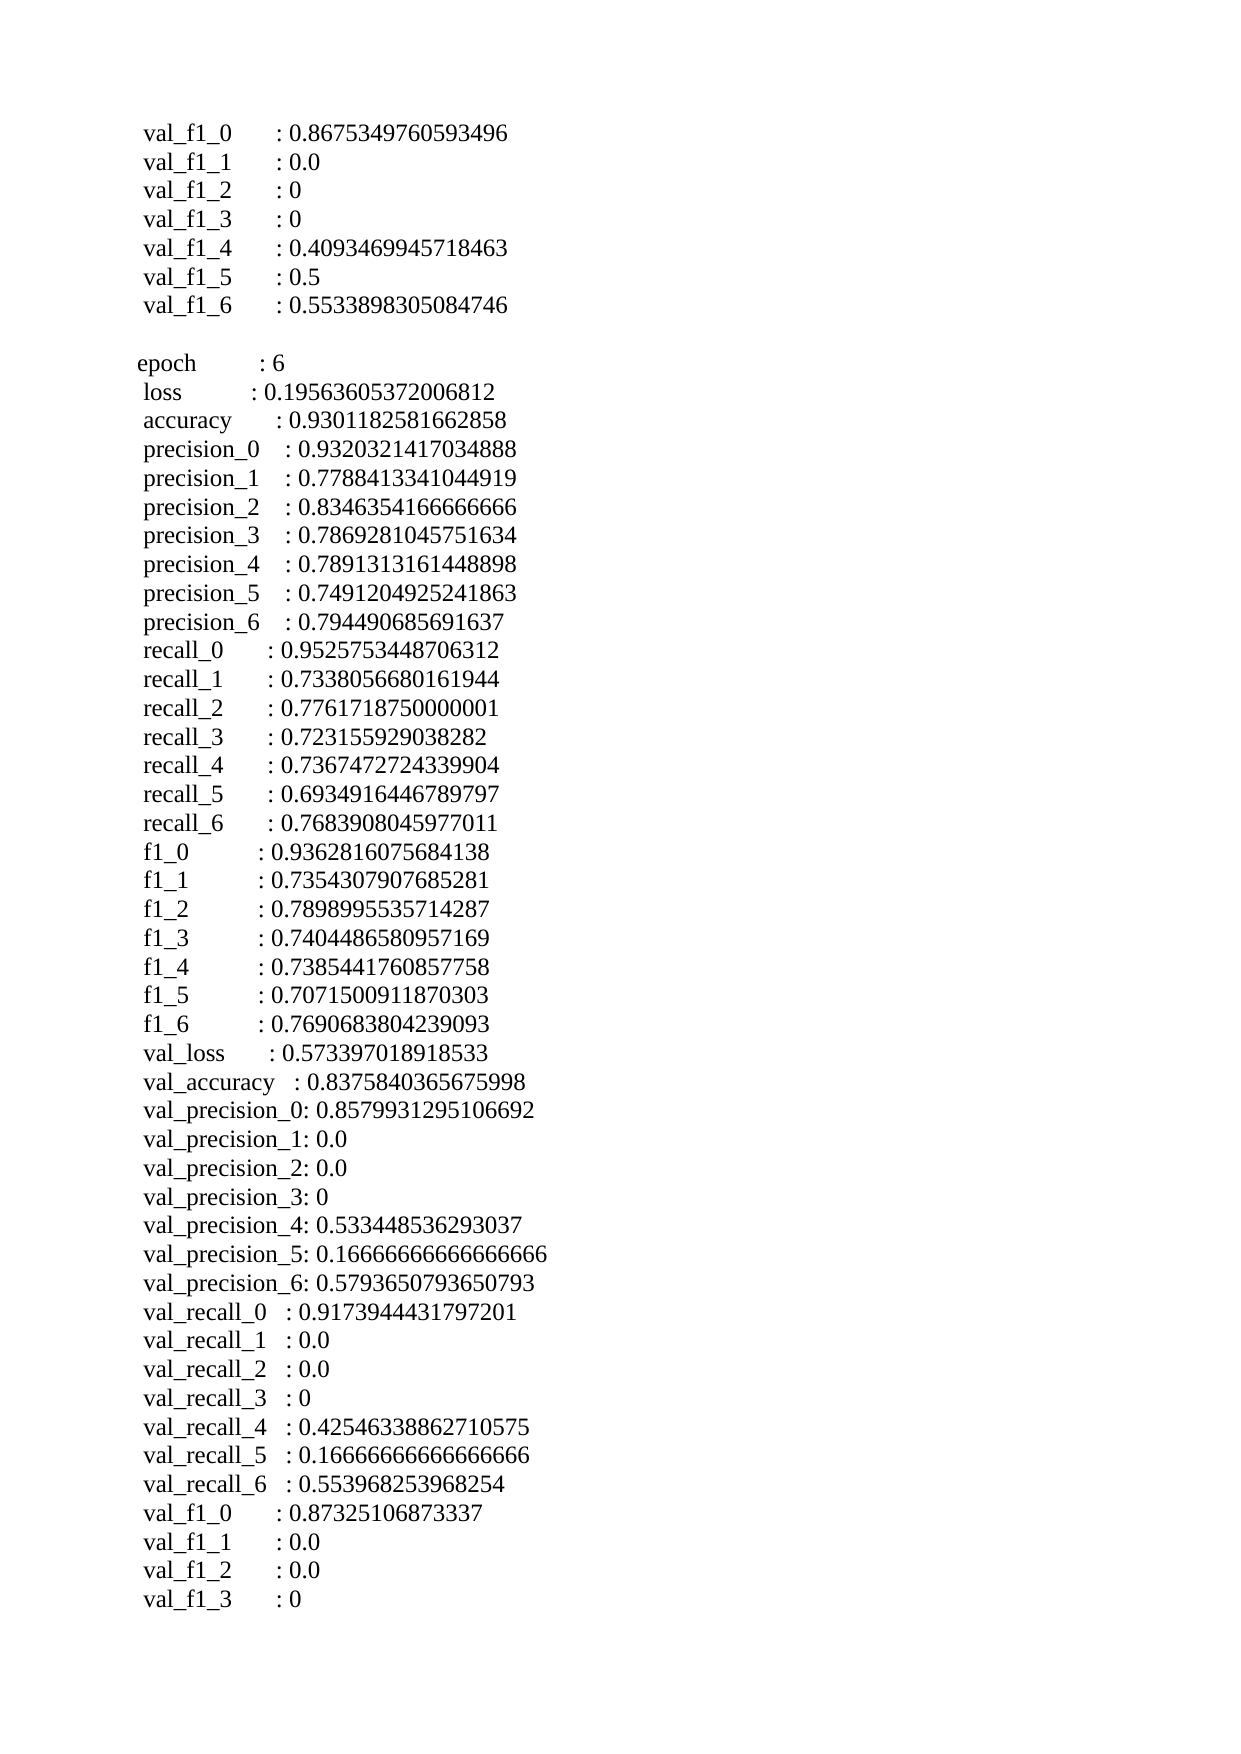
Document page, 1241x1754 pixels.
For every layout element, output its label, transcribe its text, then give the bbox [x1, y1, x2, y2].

text f1_0 : 0.9362816075684138 [118, 837, 1122, 866]
text precision_0 : 0.9320321417034888 [118, 434, 1122, 463]
text val_recall_5 : 0.16666666666666666 [118, 1441, 1122, 1469]
text precision_3 : 0.7869281045751634 [118, 521, 1122, 549]
text val_f1_3 : 0 [118, 1584, 1122, 1613]
text val_accuracy : 0.8375840365675998 [118, 1067, 1122, 1096]
text val_f1_0 : 0.8675349760593496 [118, 118, 1122, 147]
text val_f1_2 : 0 [118, 176, 1122, 204]
text val_recall_0 : 0.9173944431797201 [118, 1297, 1122, 1326]
text val_precision_3: 0 [118, 1182, 1122, 1211]
text val_recall_6 : 0.553968253968254 [118, 1469, 1122, 1498]
text recall_4 : 0.7367472724339904 [118, 751, 1122, 779]
text val_precision_2: 0.0 [118, 1153, 1122, 1182]
text val_f1_3 : 0 [118, 204, 1122, 233]
text val_f1_5 : 0.5 [118, 262, 1122, 291]
text f1_1 : 0.7354307907685281 [118, 866, 1122, 894]
text val_precision_6: 0.5793650793650793 [118, 1268, 1122, 1297]
text val_precision_1: 0.0 [118, 1124, 1122, 1153]
text val_loss : 0.573397018918533 [118, 1038, 1122, 1067]
text val_precision_4: 0.533448536293037 [118, 1211, 1122, 1239]
text recall_0 : 0.9525753448706312 [118, 636, 1122, 664]
text f1_5 : 0.7071500911870303 [118, 981, 1122, 1009]
text precision_6 : 0.794490685691637 [118, 607, 1122, 636]
text recall_2 : 0.7761718750000001 [118, 693, 1122, 722]
text val_f1_6 : 0.5533898305084746 [118, 291, 1122, 319]
text val_precision_5: 0.16666666666666666 [118, 1239, 1122, 1268]
text val_f1_2 : 0.0 [118, 1556, 1122, 1584]
text recall_3 : 0.723155929038282 [118, 722, 1122, 751]
text f1_4 : 0.7385441760857758 [118, 952, 1122, 981]
text accuracy : 0.9301182581662858 [118, 406, 1122, 434]
text val_f1_0 : 0.87325106873337 [118, 1498, 1122, 1527]
text val_precision_0: 0.8579931295106692 [118, 1096, 1122, 1124]
text precision_4 : 0.7891313161448898 [118, 549, 1122, 578]
text recall_5 : 0.6934916446789797 [118, 779, 1122, 808]
text val_recall_4 : 0.42546338862710575 [118, 1412, 1122, 1441]
text precision_2 : 0.8346354166666666 [118, 492, 1122, 521]
text recall_6 : 0.7683908045977011 [118, 808, 1122, 837]
text val_recall_3 : 0 [118, 1383, 1122, 1412]
text f1_3 : 0.7404486580957169 [118, 923, 1122, 952]
text f1_6 : 0.7690683804239093 [118, 1009, 1122, 1038]
text val_f1_1 : 0.0 [118, 147, 1122, 176]
text f1_2 : 0.7898995535714287 [118, 894, 1122, 923]
text val_f1_4 : 0.4093469945718463 [118, 233, 1122, 262]
text val_recall_1 : 0.0 [118, 1326, 1122, 1354]
text precision_5 : 0.7491204925241863 [118, 578, 1122, 607]
text val_recall_2 : 0.0 [118, 1354, 1122, 1383]
text precision_1 : 0.7788413341044919 [118, 463, 1122, 492]
text epoch : 6 [118, 348, 1122, 377]
text loss : 0.19563605372006812 [118, 377, 1122, 406]
text val_f1_1 : 0.0 [118, 1527, 1122, 1556]
text recall_1 : 0.7338056680161944 [118, 664, 1122, 693]
